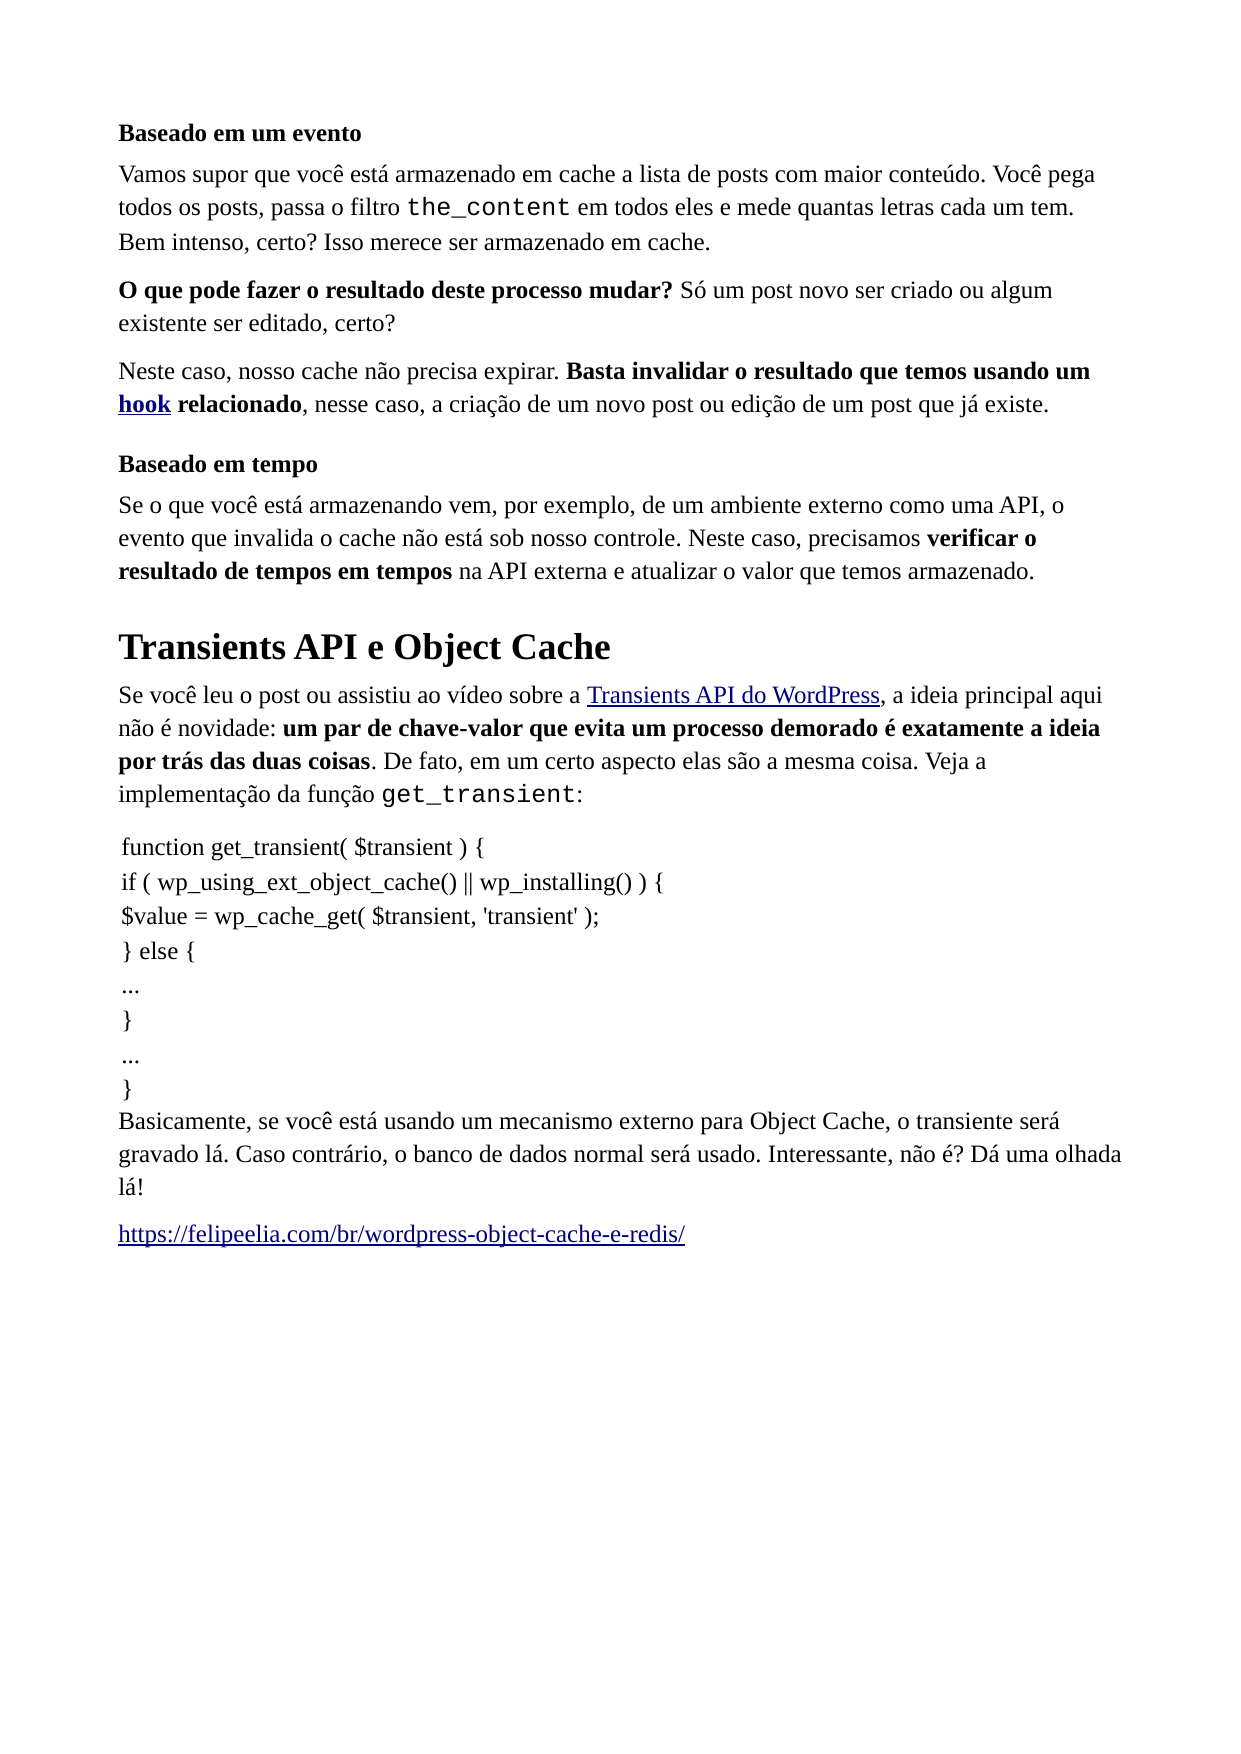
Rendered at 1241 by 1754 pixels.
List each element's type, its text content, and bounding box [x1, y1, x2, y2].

table_header } [118, 1071, 147, 1106]
text Neste caso, nosso cache não precisa expirar. Basta invalidar o resultado que temos usando um hook relacionado, nesse caso, a criação de um novo post ou edição de um post que já existe. [118, 356, 1122, 417]
subtitle Baseado em tempo [118, 449, 1122, 478]
table_header } else { [118, 933, 211, 968]
text O que pode fazer o resultado deste processo mudar? Só um post novo ser criado ou algum existente ser editado, certo? [118, 275, 1122, 337]
table_header ... [118, 968, 154, 1002]
text https://felipeelia.com/br/wordpress-object-cache-e-redis/ [118, 1219, 1122, 1248]
text Se você leu o post ou assistiu ao vídeo sobre a Transients API do WordPress, a ideia principal aqui não é novidade: um par de chave-valor que evita um processo demorado é exatamente a ideia por trás das duas coisas. De fato, em um certo aspecto elas são a mesma coisa. Veja a implementação da função get_transient: [118, 680, 1122, 810]
text Basicamente, se você está usando um mecanismo externo para Object Cache, o transiente será gravado lá. Caso contrário, o banco de dados normal será usado. Interessante, não é? Dá uma olhada lá! [118, 1106, 1122, 1201]
text Se o que você está armazenando vem, por exemplo, de um ambiente externo como uma API, o evento que invalida o cache não está sob nosso controle. Neste caso, precisamos verificar o resultado de tempos em tempos na API externa e atualizar o valor que temos armazenado. [118, 490, 1122, 585]
subtitle Transients API e Object Cache [118, 624, 1122, 668]
text Vamos supor que você está armazenado em cache a lista de posts com maior conteúdo. Você pega todos os posts, passa o filtro the_content em todos eles e mede quantas letras cada um tem. Bem intenso, certo? Isso merece ser armazenado em cache. [118, 159, 1122, 256]
table_header } [118, 1002, 147, 1037]
subtitle Baseado em um evento [118, 118, 1122, 147]
table_header function get_transient( $transient ) { [118, 829, 500, 864]
table_header if ( wp_using_ext_object_cache() || wp_installing() ) { [118, 864, 679, 898]
table_header $value = wp_cache_get( $transient, 'transient' ); [118, 899, 614, 933]
table_header ... [118, 1037, 154, 1071]
